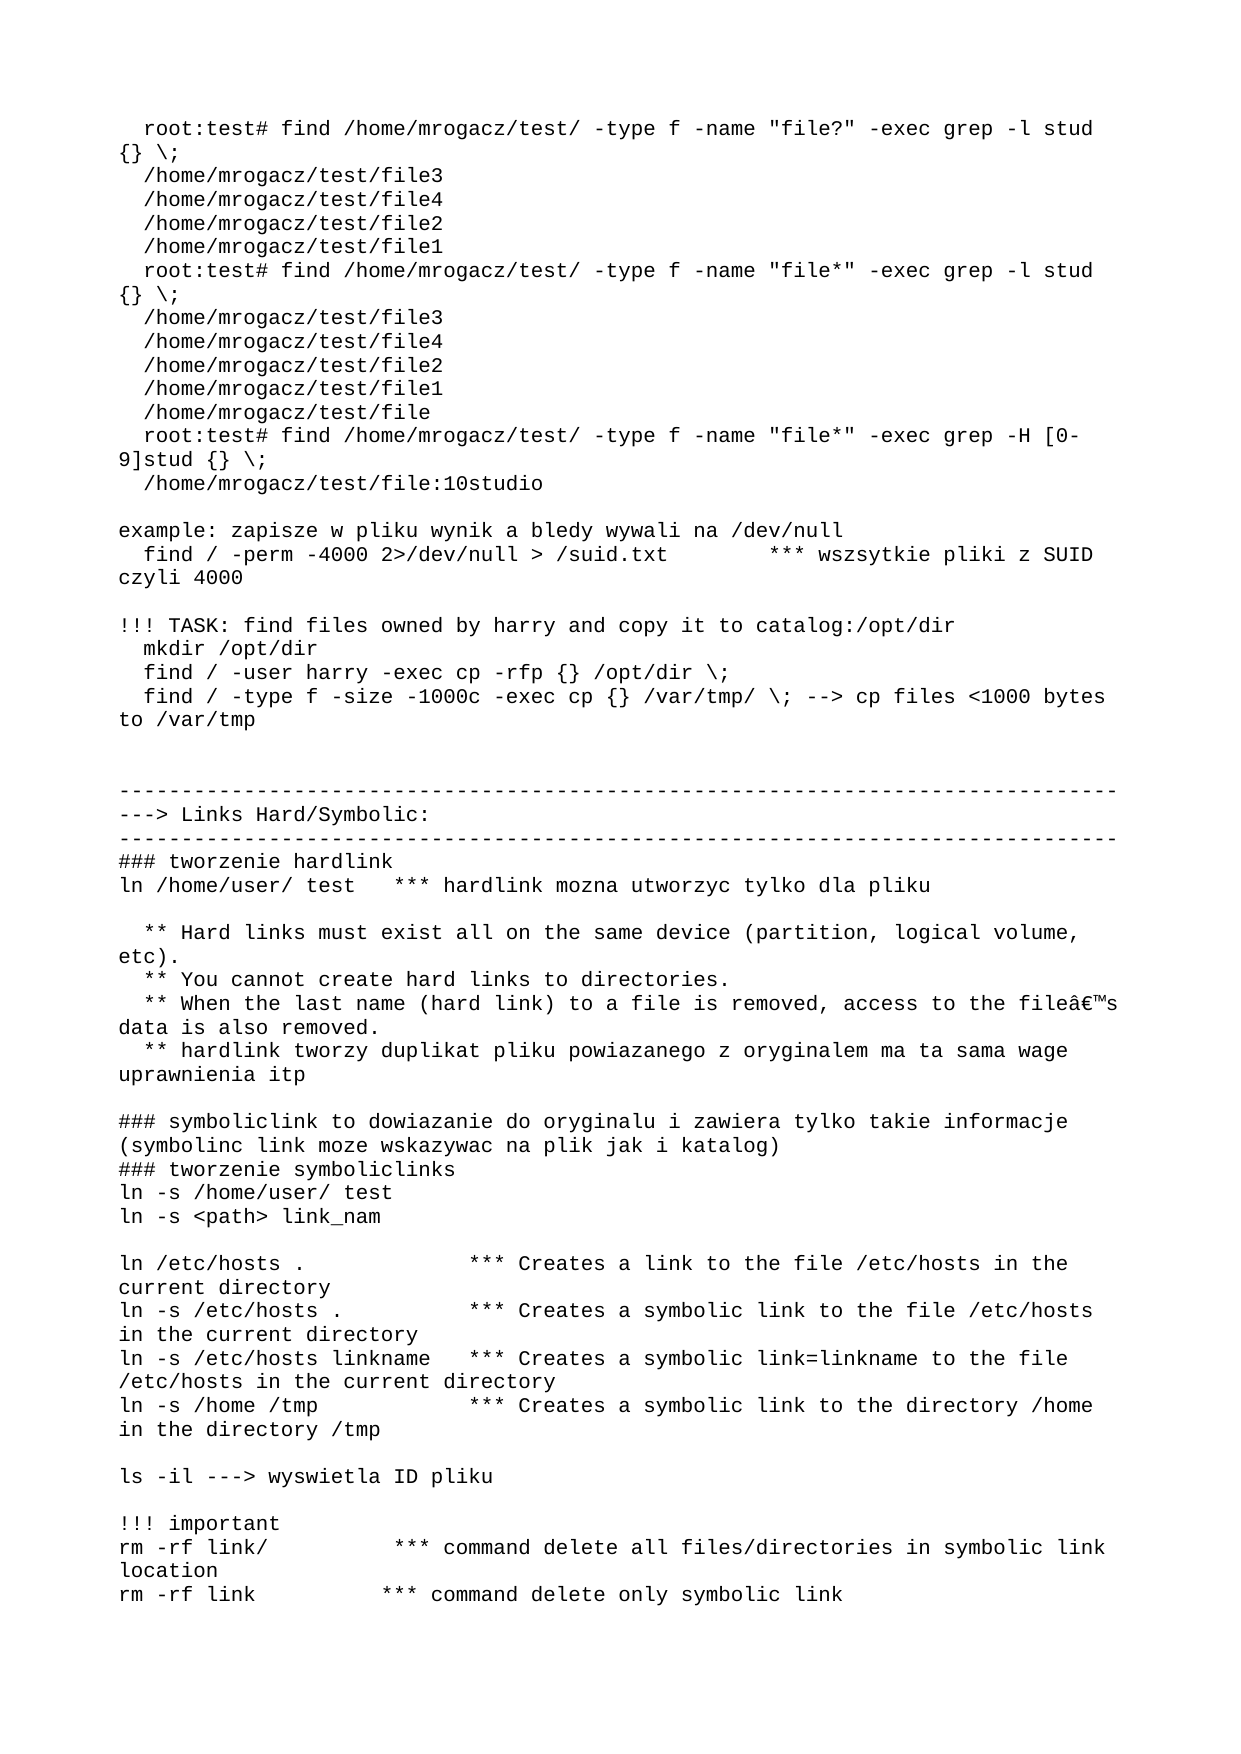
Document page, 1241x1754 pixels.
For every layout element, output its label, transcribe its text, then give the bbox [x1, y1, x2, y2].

text rm -rf link/ *** command delete all files/directories in symbolic link location [118, 1537, 1122, 1584]
text !!! TASK: find files owned by harry and copy it to catalog:/opt/dir [118, 615, 1122, 638]
text find / -type f -size -1000c -exec cp {} /var/tmp/ \; --> cp files <1000 bytes to /var/tmp [118, 686, 1122, 733]
text /home/mrogacz/test/file4 [118, 189, 1122, 213]
text /home/mrogacz/test/file2 [118, 213, 1122, 236]
text root:test# find /home/mrogacz/test/ -type f -name "file?" -exec grep -l stud {} \; [118, 118, 1122, 165]
text ln /home/user/ test *** hardlink mozna utworzyc tylko dla pliku [118, 875, 1122, 898]
text root:test# find /home/mrogacz/test/ -type f -name "file*" -exec grep -l stud {} \; [118, 260, 1122, 307]
text /home/mrogacz/test/file2 [118, 354, 1122, 378]
text ### tworzenie symboliclinks [118, 1158, 1122, 1182]
text ln -s /etc/hosts linkname *** Creates a symbolic link=linkname to the file /etc/hosts in the current directory [118, 1348, 1122, 1395]
text -------------------------------------------------------------------------------- [118, 780, 1122, 804]
text ** Hard links must exist all on the same device (partition, logical volume, etc). [118, 922, 1122, 969]
text ** When the last name (hard link) to a file is removed, access to the fileâ€™s data is also removed. [118, 993, 1122, 1040]
text ln -s /etc/hosts . *** Creates a symbolic link to the file /etc/hosts in the current directory [118, 1300, 1122, 1348]
text /home/mrogacz/test/file:10studio [118, 473, 1122, 496]
text /home/mrogacz/test/file3 [118, 165, 1122, 189]
text ### tworzenie hardlink [118, 851, 1122, 875]
text ln -s /home/user/ test [118, 1182, 1122, 1206]
text example: zapisze w pliku wynik a bledy wywali na /dev/null [118, 520, 1122, 544]
text mkdir /opt/dir [118, 638, 1122, 662]
text ln /etc/hosts . *** Creates a link to the file /etc/hosts in the current directory [118, 1253, 1122, 1300]
text ---> Links Hard/Symbolic: [118, 804, 1122, 827]
text -------------------------------------------------------------------------------- [118, 827, 1122, 851]
text /home/mrogacz/test/file4 [118, 331, 1122, 354]
text /home/mrogacz/test/file1 [118, 236, 1122, 260]
text ** hardlink tworzy duplikat pliku powiazanego z oryginalem ma ta sama wage uprawnienia itp [118, 1040, 1122, 1088]
text ### symboliclink to dowiazanie do oryginalu i zawiera tylko takie informacje (symbolinc link moze wskazywac na plik jak i katalog) [118, 1111, 1122, 1158]
text rm -rf link *** command delete only symbolic link [118, 1584, 1122, 1608]
text root:test# find /home/mrogacz/test/ -type f -name "file*" -exec grep -H [0-9]stud {} \; [118, 426, 1122, 473]
text find / -user harry -exec cp -rfp {} /opt/dir \; [118, 662, 1122, 686]
text /home/mrogacz/test/file3 [118, 307, 1122, 331]
text ** You cannot create hard links to directories. [118, 969, 1122, 993]
text ls -il ---> wyswietla ID pliku [118, 1466, 1122, 1489]
text find / -perm -4000 2>/dev/null > /suid.txt *** wszsytkie pliki z SUID czyli 4000 [118, 544, 1122, 591]
text ln -s <path> link_nam [118, 1206, 1122, 1229]
text /home/mrogacz/test/file1 [118, 378, 1122, 402]
text !!! important [118, 1513, 1122, 1537]
text /home/mrogacz/test/file [118, 402, 1122, 426]
text ln -s /home /tmp *** Creates a symbolic link to the directory /home in the directory /tmp [118, 1395, 1122, 1442]
